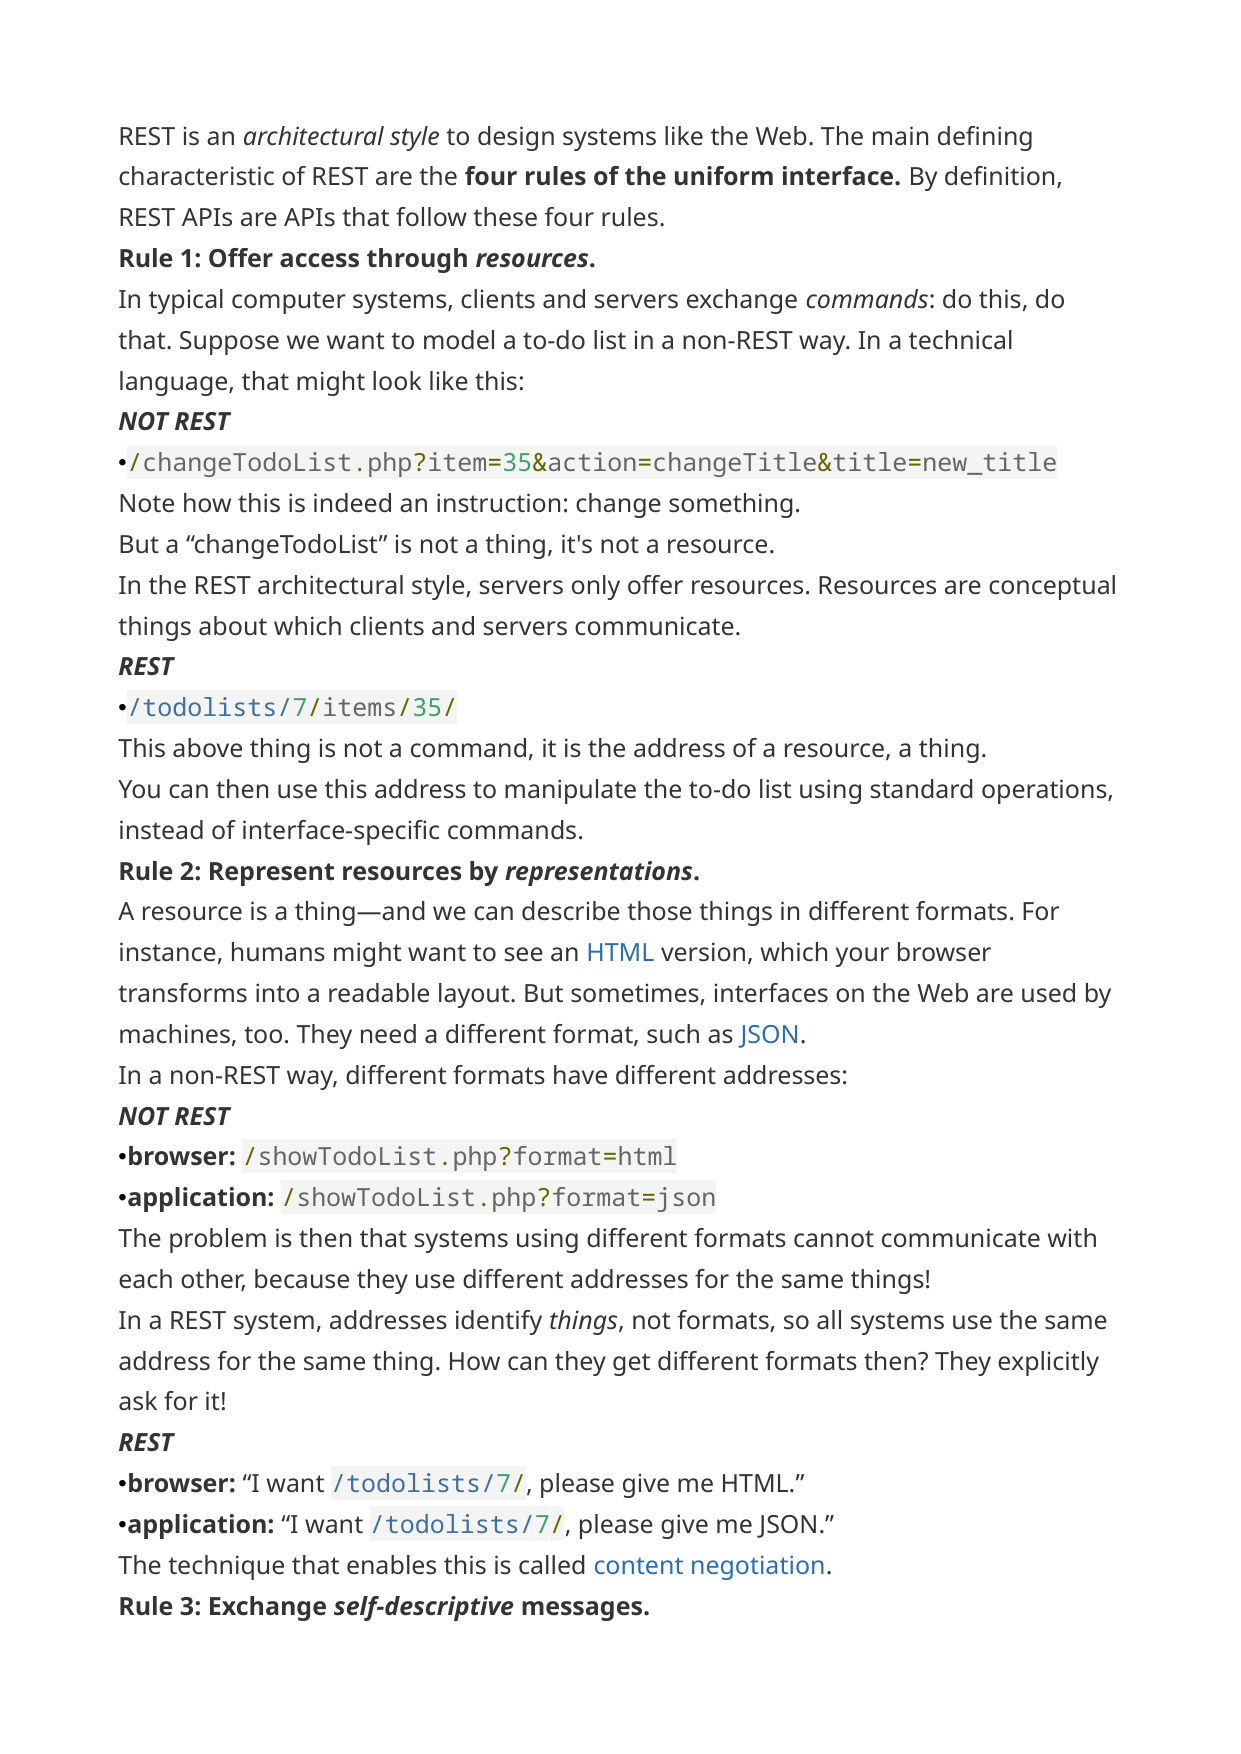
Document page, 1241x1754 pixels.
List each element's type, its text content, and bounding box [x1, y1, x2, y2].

text In a REST system, addresses identify things, not formats, so all systems use the same address for the same thing. How can they get different formats then? They explicitly ask for it! REST [118, 1302, 1122, 1459]
text The problem is then that systems using different formats cannot communicate with each other, because they use different addresses for the same things! [118, 1221, 1122, 1296]
text The technique that enables this is called content negotiation. [118, 1547, 1122, 1581]
list /changeTodoList.php?item=35&action=changeTitle&title=new_title [118, 445, 1122, 479]
list application: “I want /todolists/7/, please give me JSON.” [118, 1506, 1122, 1541]
list browser: /showTodoList.php?format=html [118, 1139, 1122, 1173]
text Rule 1: Offer access through resources. [118, 241, 1122, 275]
text REST is an architectural style to design systems like the Web. The main defining characteristic of REST are the four rules of the uniform interface. By definition, REST APIs are APIs that follow these four rules. [118, 118, 1122, 234]
text Note how this is indeed an instruction: change something. But a “changeTodoList” is not a thing, it's not a resource. [118, 486, 1122, 561]
text A resource is a thing—and we can describe those things in different formats. For instance, humans might want to see an HTML version, which your browser transforms into a readable layout. But sometimes, interfaces on the Web are used by machines, too. They need a different format, such as JSON. [118, 894, 1122, 1051]
text In the REST architectural style, servers only offer resources. Resources are conceptual things about which clients and servers communicate. REST [118, 567, 1122, 683]
list /todolists/7/items/35/ [118, 690, 1122, 724]
text In a non-REST way, different formats have different addresses: NOT REST [118, 1057, 1122, 1132]
text Rule 2: Represent resources by representations. [118, 853, 1122, 887]
text NOT REST [118, 404, 1122, 438]
text In typical computer systems, clients and servers exchange commands: do this, do that. Suppose we want to model a to-do list in a non-REST way. In a technical language, that might look like this: [118, 281, 1122, 397]
text This above thing is not a command, it is the address of a resource, a thing. You can then use this address to manipulate the to-do list using standard operations, instead of interface-specific commands. [118, 731, 1122, 846]
list application: /showTodoList.php?format=json [118, 1180, 1122, 1214]
list browser: “I want /todolists/7/, please give me HTML.” [118, 1466, 1122, 1500]
text Rule 3: Exchange self-descriptive messages. [118, 1588, 1122, 1622]
